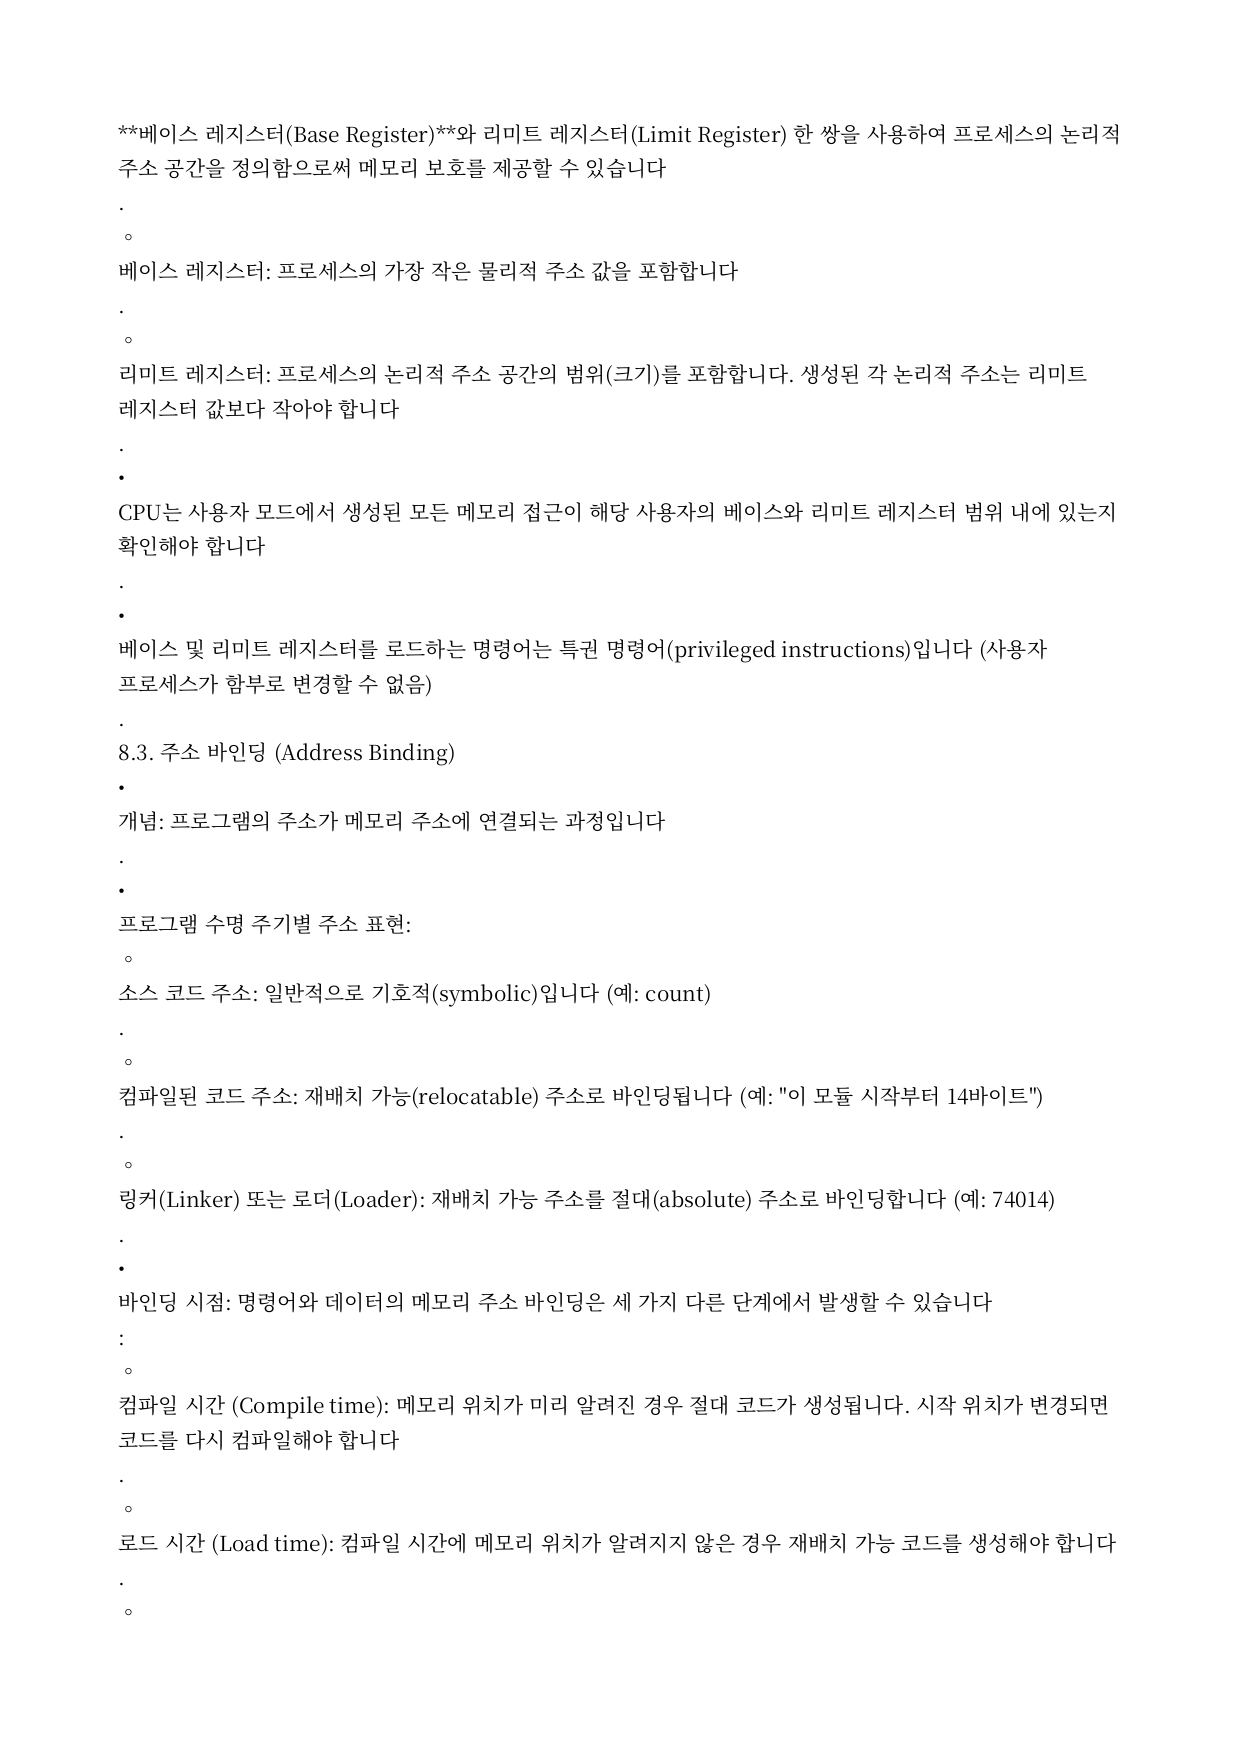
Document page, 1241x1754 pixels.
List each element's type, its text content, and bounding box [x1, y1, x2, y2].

text . [118, 565, 1122, 595]
text . [118, 427, 1122, 457]
text 컴파일 시간 (Compile time): 메모리 위치가 미리 알려진 경우 절대 코드가 생성됩니다. 시작 위치가 변경되면 코드를 다시 컴파일해야 합니다 [118, 1390, 1122, 1454]
text ◦ [118, 324, 1122, 354]
text ◦ [118, 1356, 1122, 1386]
text ◦ [118, 221, 1122, 251]
text ◦ [118, 1493, 1122, 1523]
text . [118, 187, 1122, 217]
text **베이스 레지스터(Base Register)**와 리미트 레지스터(Limit Register) 한 쌍을 사용하여 프로세스의 논리적 주소 공간을 정의함으로써 메모리 보호를 제공할 수 있습니다 [118, 118, 1122, 182]
text : [118, 1321, 1122, 1351]
text . [118, 1459, 1122, 1489]
text • [118, 599, 1122, 629]
text 프로그램 수명 주기별 주소 표현: [118, 909, 1122, 939]
text . [118, 1115, 1122, 1145]
text ◦ [118, 1046, 1122, 1076]
text ◦ [118, 1596, 1122, 1626]
text . [118, 702, 1122, 732]
text 베이스 레지스터: 프로세스의 가장 작은 물리적 주소 값을 포함합니다 [118, 256, 1122, 286]
text ◦ [118, 943, 1122, 973]
text . [118, 1012, 1122, 1042]
text 로드 시간 (Load time): 컴파일 시간에 메모리 위치가 알려지지 않은 경우 재배치 가능 코드를 생성해야 합니다 [118, 1527, 1122, 1557]
text 소스 코드 주소: 일반적으로 기호적(symbolic)입니다 (예: count) [118, 977, 1122, 1007]
text 8.3. 주소 바인딩 (Address Binding) [118, 737, 1122, 767]
text • [118, 462, 1122, 492]
text • [118, 874, 1122, 904]
text 베이스 및 리미트 레지스터를 로드하는 명령어는 특권 명령어(privileged instructions)입니다 (사용자 프로세스가 함부로 변경할 수 없음) [118, 634, 1122, 698]
text • [118, 771, 1122, 801]
text 개념: 프로그램의 주소가 메모리 주소에 연결되는 과정입니다 [118, 806, 1122, 836]
text . [118, 290, 1122, 320]
text 컴파일된 코드 주소: 재배치 가능(relocatable) 주소로 바인딩됩니다 (예: "이 모듈 시작부터 14바이트") [118, 1081, 1122, 1111]
text ◦ [118, 1149, 1122, 1179]
text • [118, 1252, 1122, 1282]
text 리미트 레지스터: 프로세스의 논리적 주소 공간의 범위(크기)를 포함합니다. 생성된 각 논리적 주소는 리미트 레지스터 값보다 작아야 합니다 [118, 359, 1122, 423]
text . [118, 1218, 1122, 1248]
text . [118, 840, 1122, 870]
text . [118, 1562, 1122, 1592]
text 바인딩 시점: 명령어와 데이터의 메모리 주소 바인딩은 세 가지 다른 단계에서 발생할 수 있습니다 [118, 1287, 1122, 1317]
text 링커(Linker) 또는 로더(Loader): 재배치 가능 주소를 절대(absolute) 주소로 바인딩합니다 (예: 74014) [118, 1184, 1122, 1214]
text CPU는 사용자 모드에서 생성된 모든 메모리 접근이 해당 사용자의 베이스와 리미트 레지스터 범위 내에 있는지 확인해야 합니다 [118, 496, 1122, 561]
